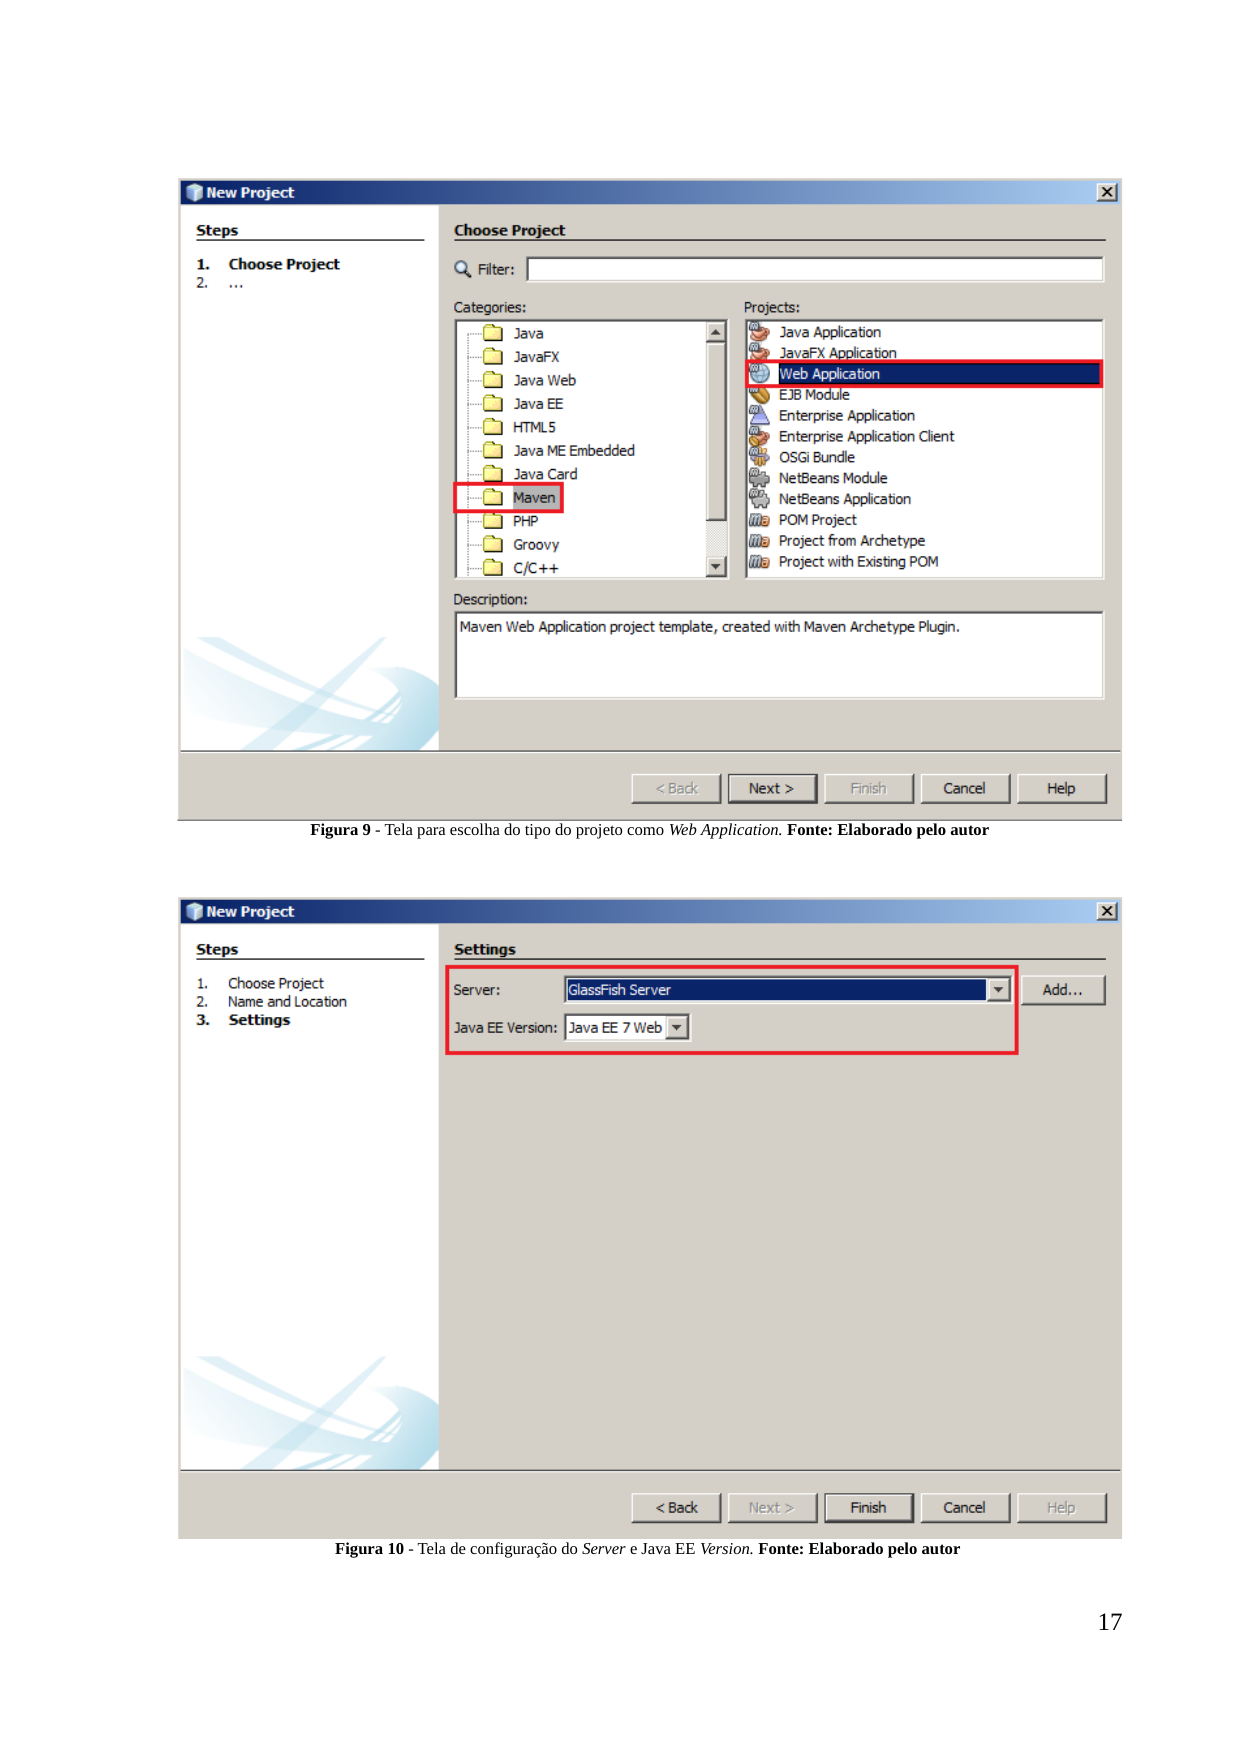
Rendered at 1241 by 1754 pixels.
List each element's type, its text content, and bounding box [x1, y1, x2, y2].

text Figura 10 - Tela de configuração do Server e Java EE Version. Fonte: Elaborado pelo autor [177, 1539, 1122, 1558]
text Figura 9 - Tela para escolha do tipo do projeto como Web Application. Fonte: Elaborado pelo autor [177, 821, 1122, 839]
picture [177, 896, 1123, 1539]
picture [177, 177, 1123, 821]
